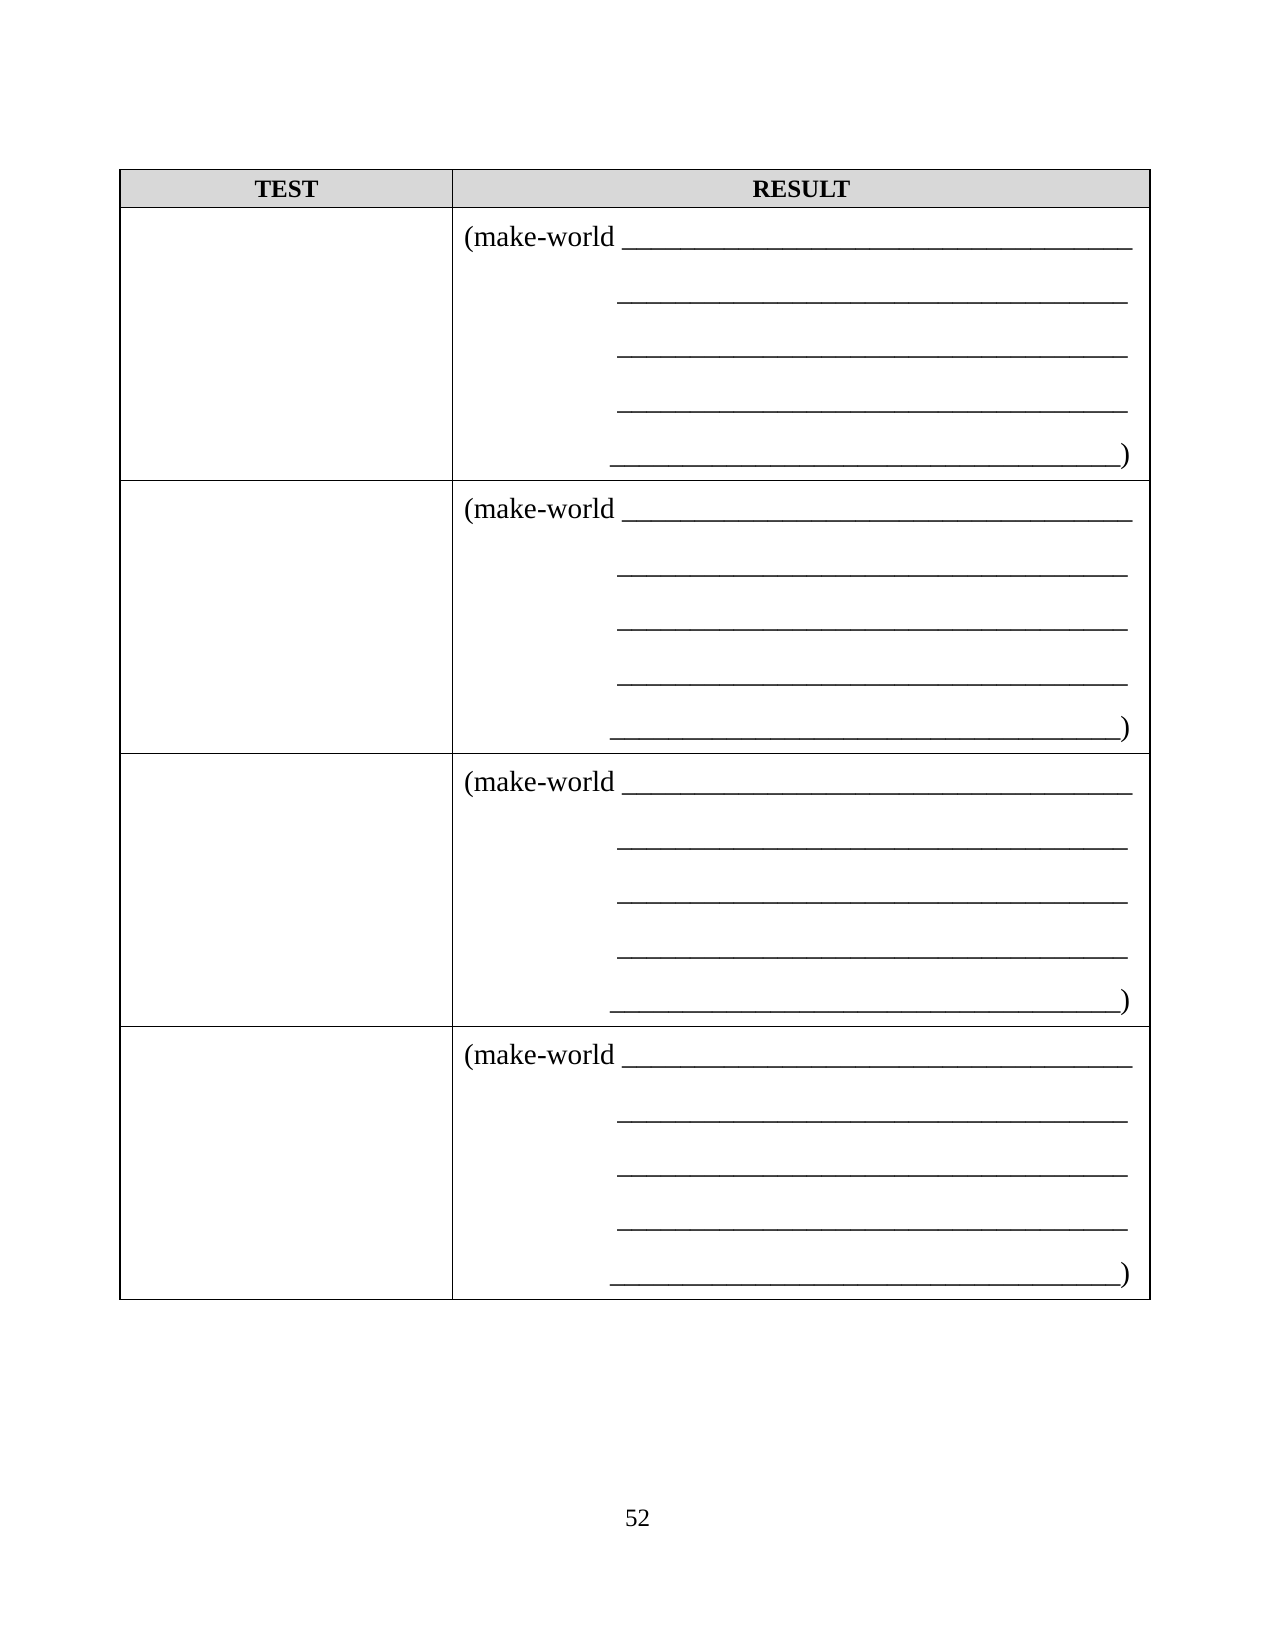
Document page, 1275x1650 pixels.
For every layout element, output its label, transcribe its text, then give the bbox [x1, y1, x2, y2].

table_cell (make-world ___________________________________ ___________________________________ ___________________________________ ___________________________________ ___________________________________) [453, 1027, 1149, 1299]
table_cell [121, 481, 452, 753]
table_cell (make-world ___________________________________ ___________________________________ ___________________________________ ___________________________________ ___________________________________) [453, 481, 1149, 753]
table_cell [121, 208, 452, 480]
table_cell [121, 1027, 452, 1299]
table_cell [121, 754, 452, 1026]
table_cell (make-world ___________________________________ ___________________________________ ___________________________________ ___________________________________ ___________________________________) [453, 754, 1149, 1026]
table_header TEST [121, 170, 452, 207]
table_header RESULT [453, 170, 1149, 207]
table_cell (make-world ___________________________________ ___________________________________ ___________________________________ ___________________________________ ___________________________________) [453, 208, 1149, 480]
